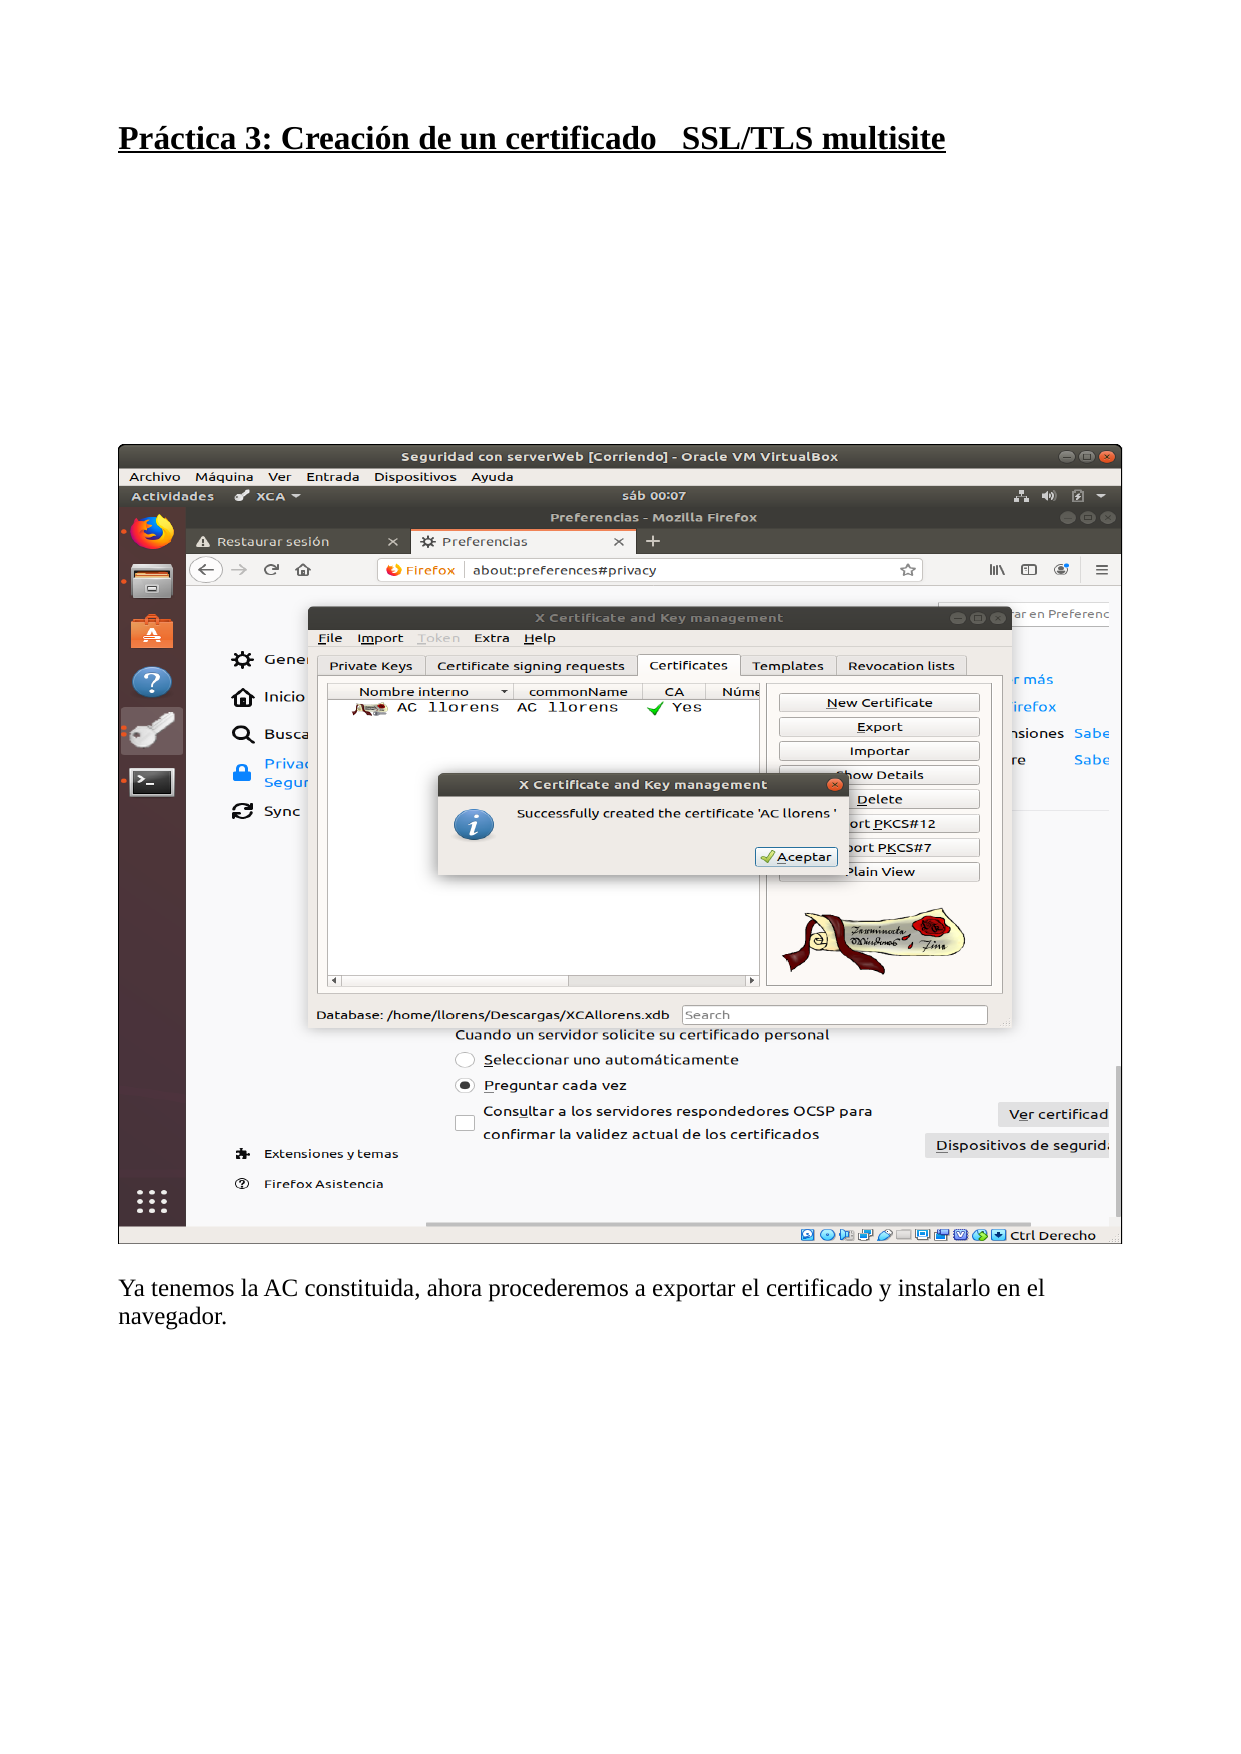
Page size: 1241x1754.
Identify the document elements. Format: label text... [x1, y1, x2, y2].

text Ya tenemos la AC constituida, ahora procederemos a exportar el certificado y instalarlo en el navegador. [118, 1273, 1122, 1330]
picture [118, 444, 1123, 1244]
